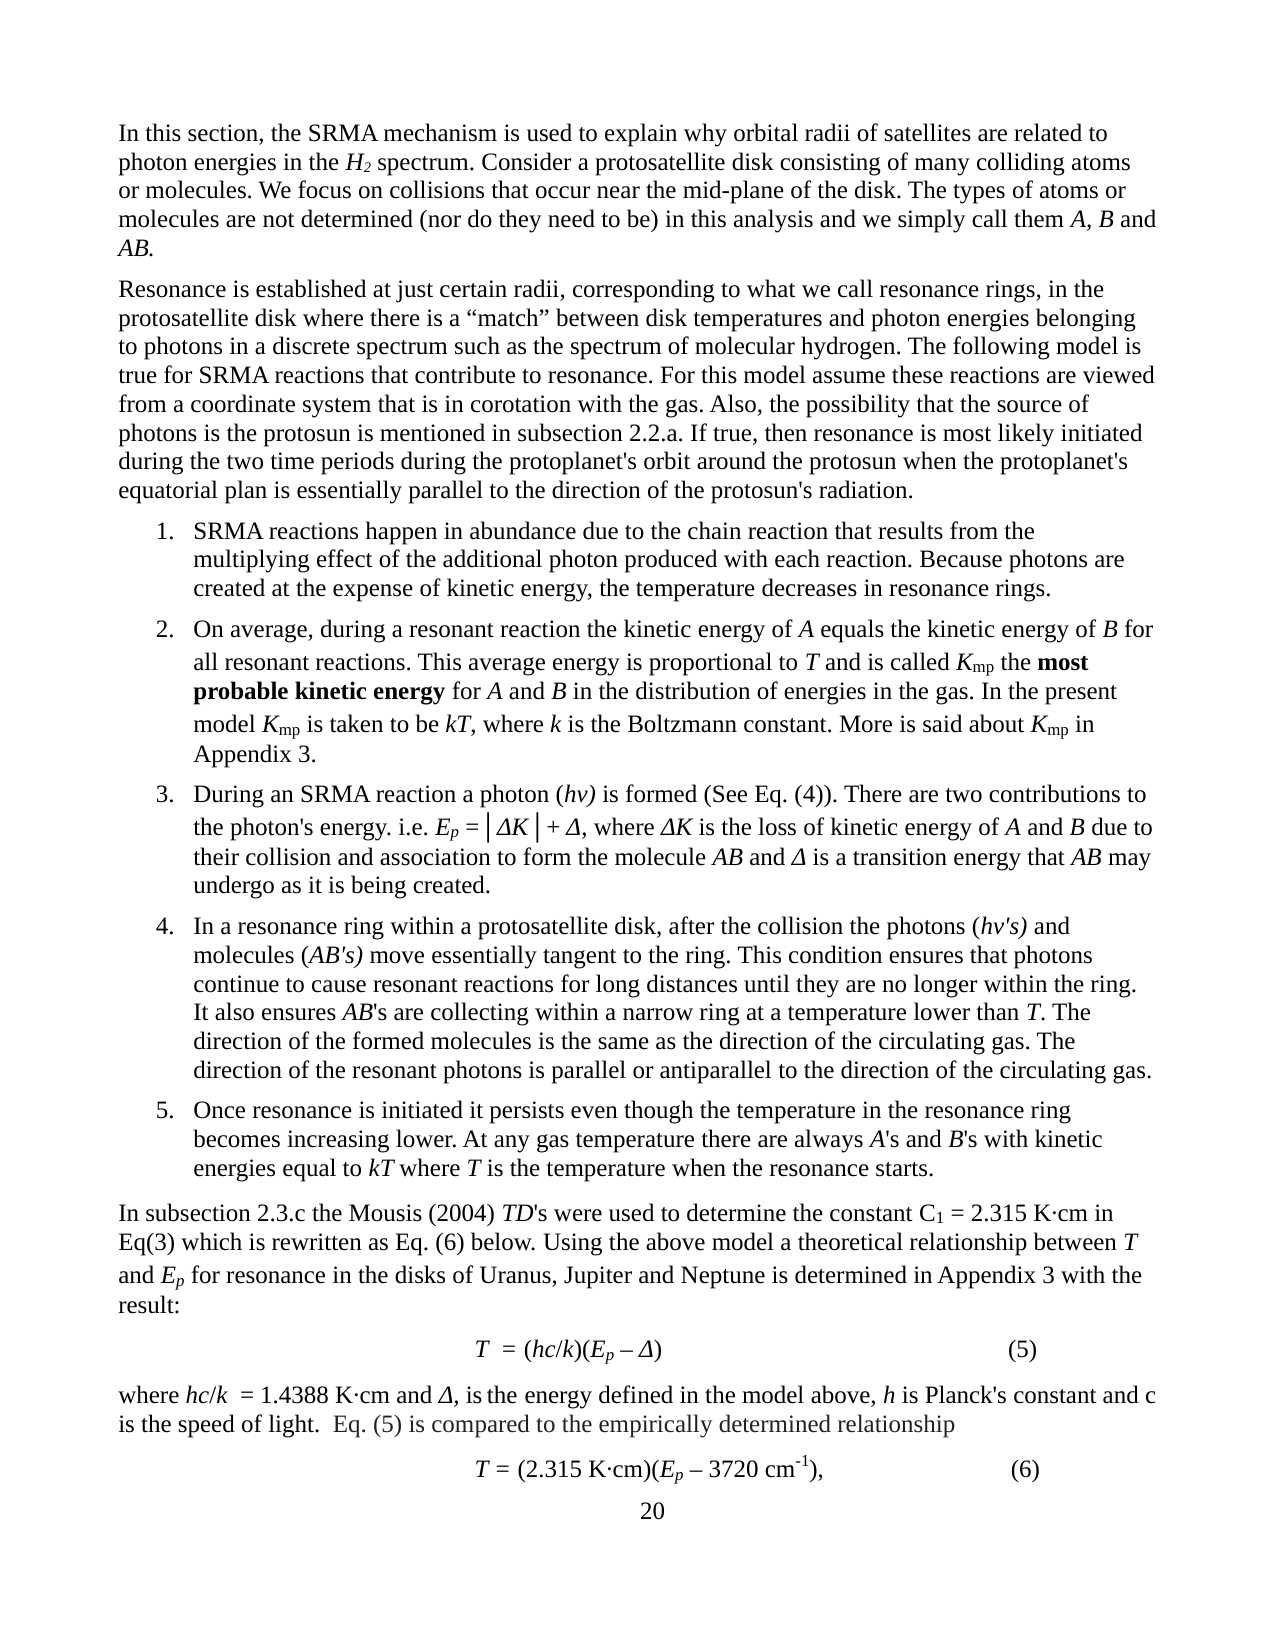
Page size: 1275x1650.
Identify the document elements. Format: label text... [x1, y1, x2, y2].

text T = (2.315 K∙cm)(Ep – 3720 cm-1), (6) [118, 1450, 1157, 1484]
text In subsection 2.3.c the Mousis (2004) TD's were used to determine the constant C1 = 2.315 K∙cm in Eq(3) which is rewritten as Eq. (6) below. Using the above model a theoretical relationship between T and Ep for resonance in the disks of Uranus, Jupiter and Neptune is determined in Appendix 3 with the result: [118, 1194, 1157, 1318]
text In this section, the SRMA mechanism is used to explain why orbital radii of satellites are related to photon energies in the H2 spectrum. Consider a protosatellite disk consisting of many colliding atoms or molecules. We focus on collisions that occur near the mid-plane of the disk. The types of atoms or molecules are not determined (nor do they need to be) in this analysis and we simply call them A, B and AB. [118, 118, 1157, 262]
list On average, during a resonant reaction the kinetic energy of A equals the kinetic energy of B for all resonant reactions. This average energy is proportional to T and is called Kmp the most probable kinetic energy for A and B in the distribution of energies in the gas. In the present model Kmp is taken to be kT, where k is the Boltzmann constant. More is said about Kmp in Appendix 3. [156, 614, 1157, 767]
text where hc/k = 1.4388 K∙cm and Δ, is the energy defined in the model above, h is Planck's constant and c is the speed of light. Eq. (5) is compared to the empirically determined relationship [118, 1376, 1157, 1438]
text 20 [118, 1496, 1157, 1524]
list In a resonance ring within a protosatellite disk, after the collision the photons (hν's) and molecules (AB's) move essentially tangent to the ring. This condition ensures that photons continue to cause resonant reactions for long distances until they are no longer within the ring. It also ensures AB's are collecting within a narrow ring at a temperature lower than T. The direction of the formed molecules is the same as the direction of the circulating gas. The direction of the resonant photons is parallel or antiparallel to the direction of the circulating gas. [156, 911, 1157, 1084]
text T = (hc/k)(Ep – Δ) (5) [118, 1330, 1157, 1364]
list Once resonance is initiated it persists even though the temperature in the resonance ring becomes increasing lower. At any gas temperature there are always A's and B's with kinetic energies equal to kT where T is the temperature when the resonance starts. [156, 1096, 1157, 1182]
list SRMA reactions happen in abundance due to the chain reaction that results from the multiplying effect of the additional photon produced with each reaction. Because photons are created at the expense of kinetic energy, the temperature decreases in resonance rings. [156, 516, 1157, 602]
text Resonance is established at just certain radii, corresponding to what we call resonance rings, in the protosatellite disk where there is a “match” between disk temperatures and photon energies belonging to photons in a discrete spectrum such as the spectrum of molecular hydrogen. The following model is true for SRMA reactions that contribute to resonance. For this model assume these reactions are viewed from a coordinate system that is in corotation with the gas. Also, the possibility that the source of photons is the protosun is mentioned in subsection 2.2.a. If true, then resonance is most likely initiated during the two time periods during the protoplanet's orbit around the protosun when the protoplanet's equatorial plan is essentially parallel to the direction of the protosun's radiation. [118, 274, 1157, 504]
list During an SRMA reaction a photon (hν) is formed (See Eq. (4)). There are two contributions to the photon's energy. i.e. Ep =│ΔK│+ Δ, where ΔK is the loss of kinetic energy of A and B due to their collision and association to form the molecule AB and Δ is a transition energy that AB may undergo as it is being created. [156, 779, 1157, 899]
